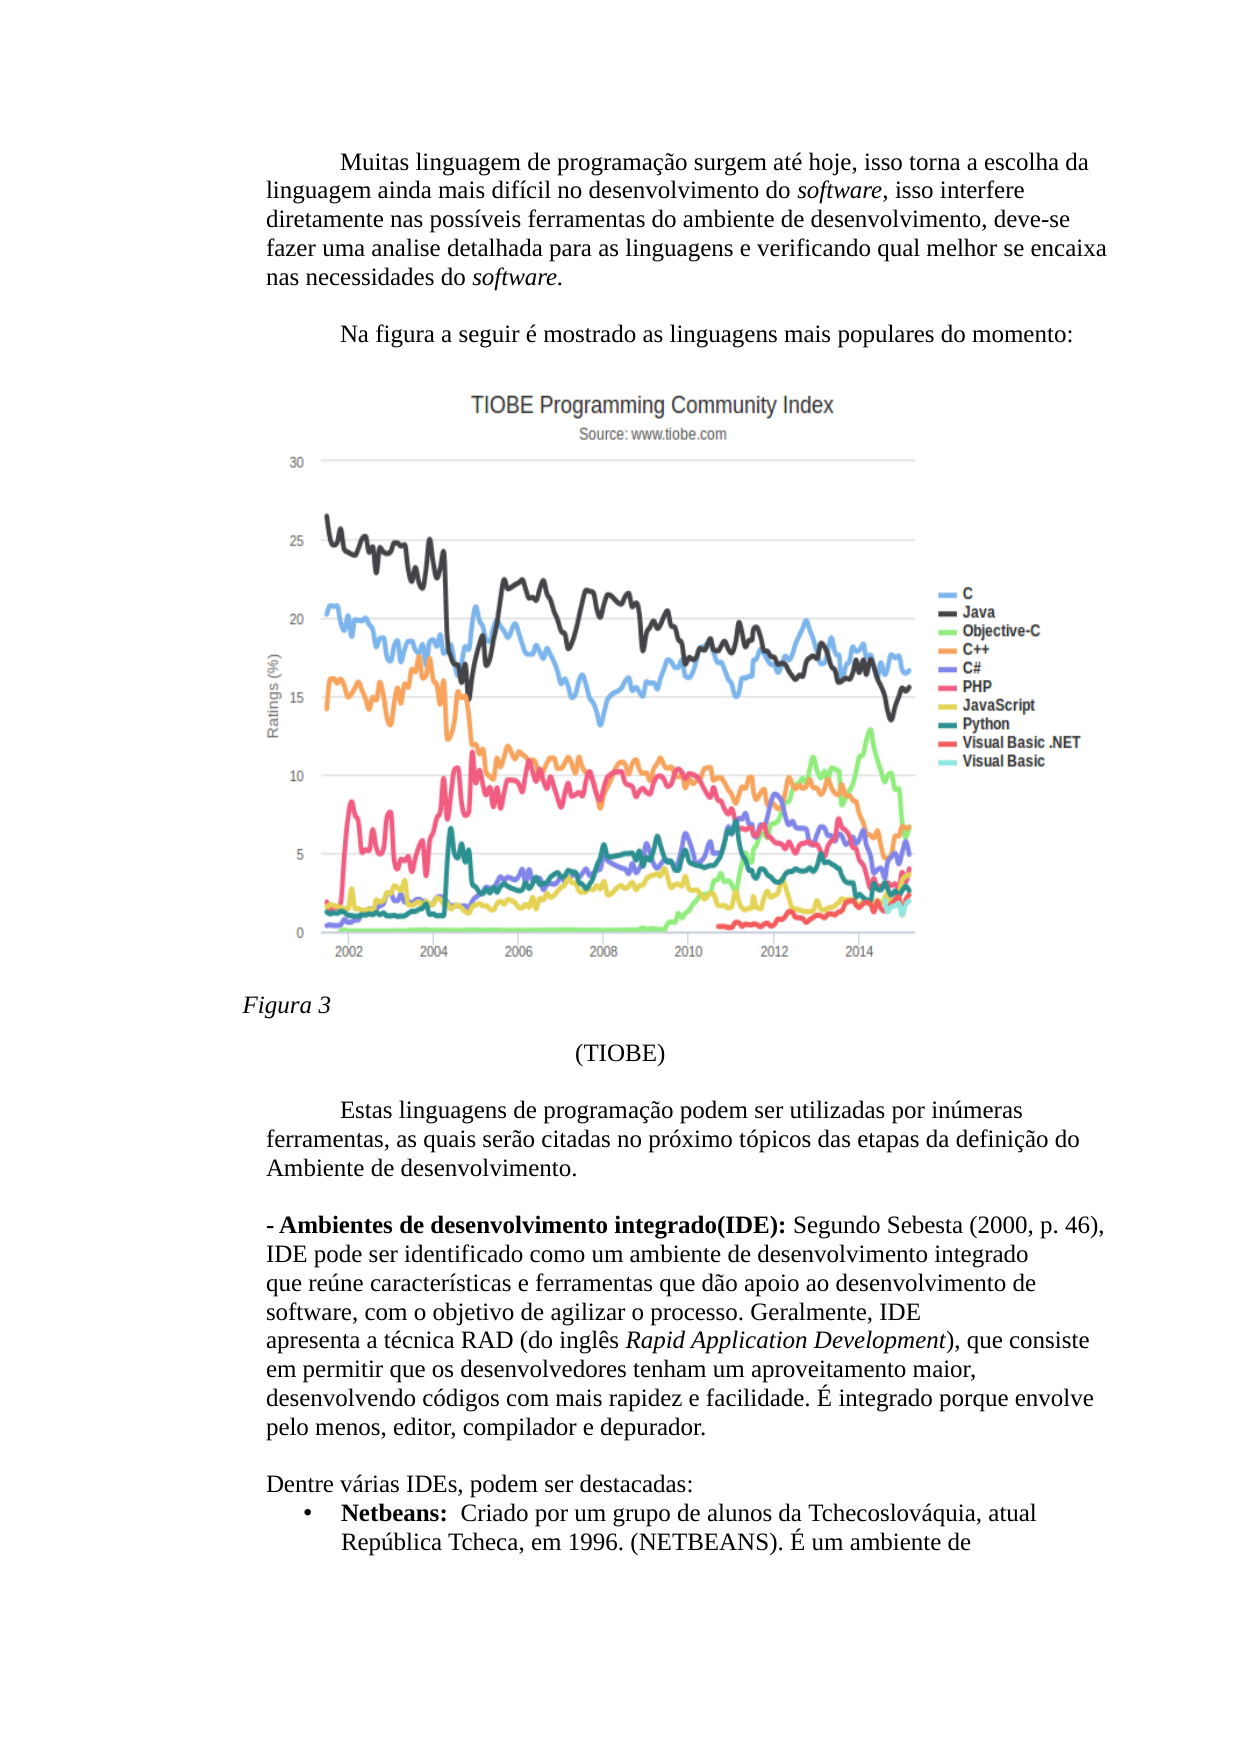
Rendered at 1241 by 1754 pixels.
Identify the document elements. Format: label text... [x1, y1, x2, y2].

text - Ambientes de desenvolvimento integrado(IDE): Segundo Sebesta (2000, p. 46), IDE pode ser identificado como um ambiente de desenvolvimento integrado que reúne características e ferramentas que dão apoio ao desenvolvimento de software, com o objetivo de agilizar o processo. Geralmente, IDE apresenta a técnica RAD (do inglês Rapid Application Development), que consiste em permitir que os desenvolvedores tenham um aproveitamento maior, desenvolvendo códigos com mais rapidez e facilidade. É integrado porque envolve pelo menos, editor, compilador e depurador. [44, 1211, 1122, 1441]
picture [242, 380, 1107, 990]
text Dentre várias IDEs, podem ser destacadas: [44, 1469, 1122, 1498]
text (TIOBE) [118, 1038, 1122, 1067]
text Estas linguagens de programação podem ser utilizadas por inúmeras ferramentas, as quais serão citadas no próximo tópicos das etapas da definição do Ambiente de desenvolvimento. [118, 1096, 1122, 1182]
text Muitas linguagem de programação surgem até hoje, isso torna a escolha da linguagem ainda mais difícil no desenvolvimento do software, isso interfere diretamente nas possíveis ferramentas do ambiente de desenvolvimento, deve-se fazer uma analise detalhada para as linguagens e verificando qual melhor se encaixa nas necessidades do software. [118, 147, 1122, 291]
text Na figura a seguir é mostrado as linguagens mais populares do momento: [118, 319, 1122, 348]
text Figura 3 [242, 990, 1106, 1019]
list Netbeans: Criado por um grupo de alunos da Tchecoslováquia, atual República Tcheca, em 1996. (NETBEANS). É um ambiente de [303, 1498, 1122, 1556]
